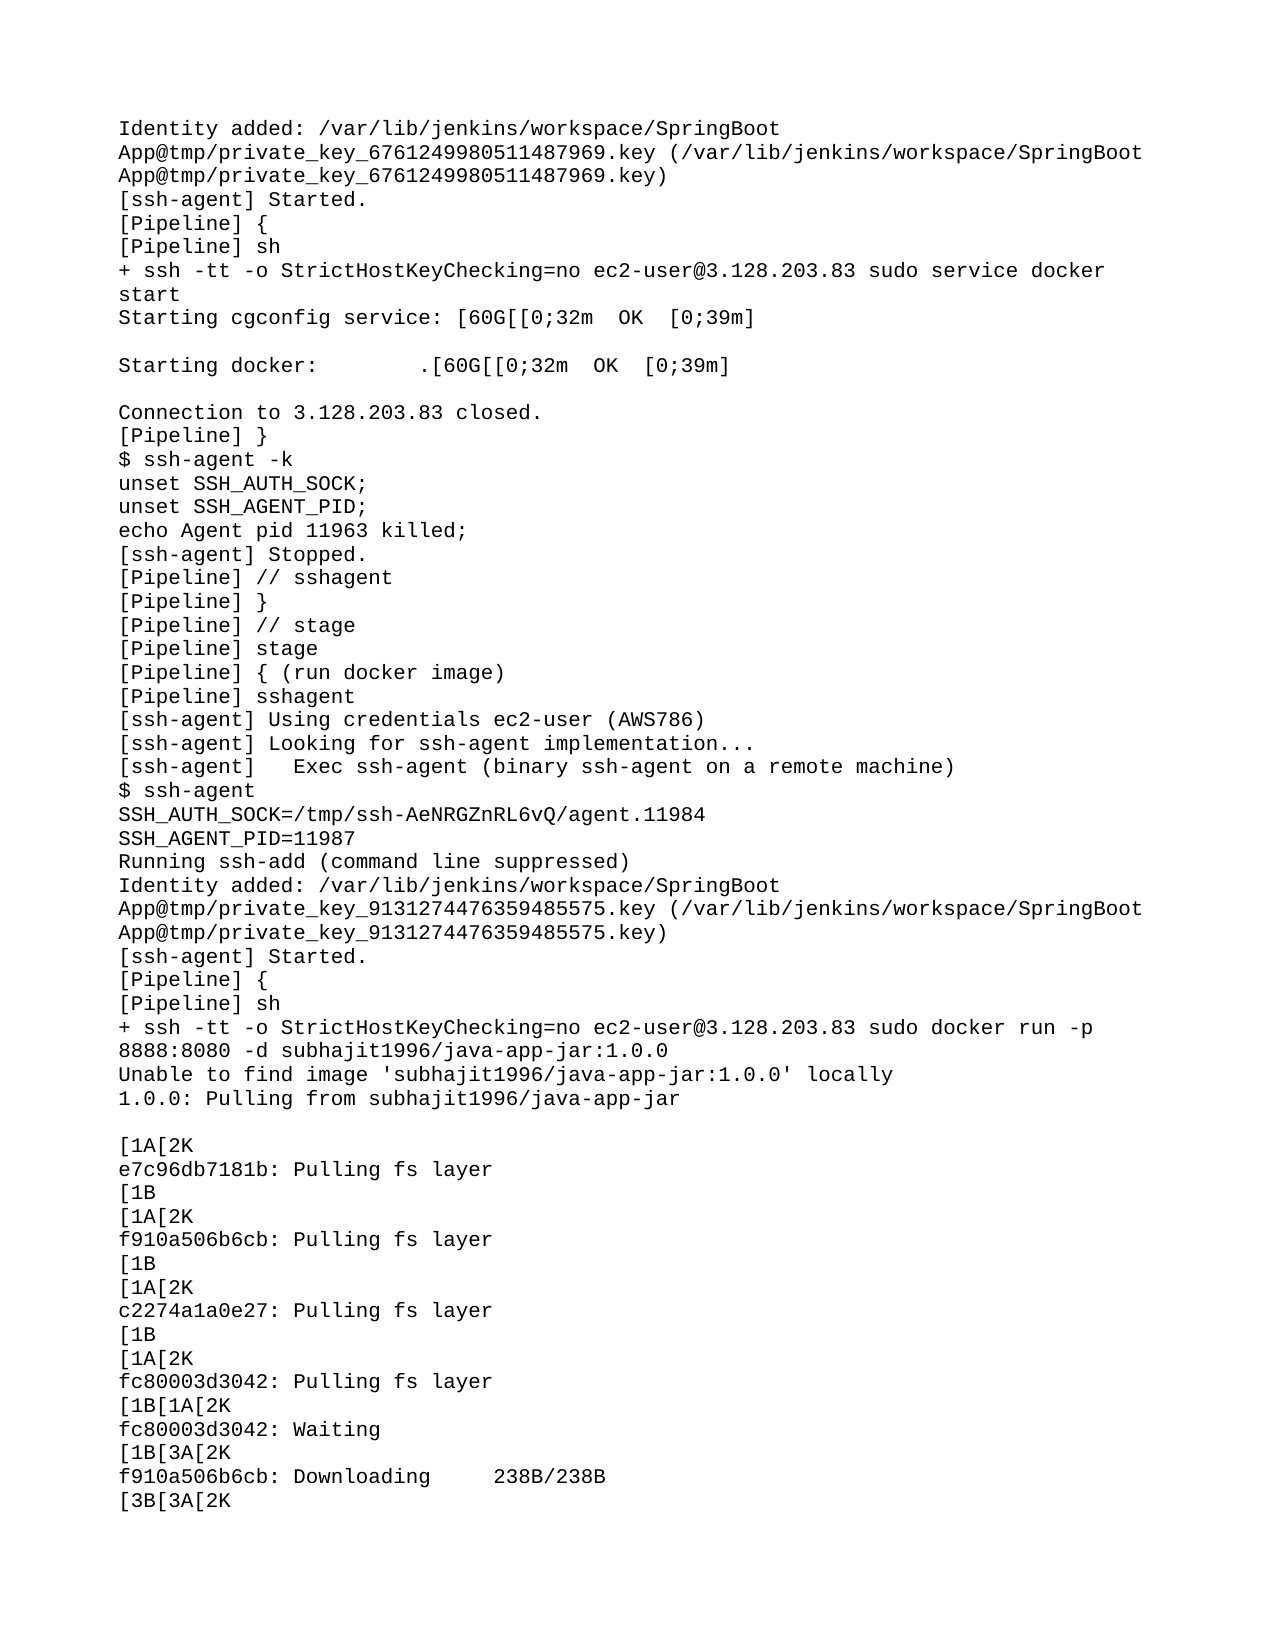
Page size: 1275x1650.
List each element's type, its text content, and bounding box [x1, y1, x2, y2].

text [1A[2K [118, 1277, 1157, 1300]
text [ssh-agent] Exec ssh-agent (binary ssh-agent on a remote machine) [118, 757, 1157, 780]
text [Pipeline] { [118, 213, 1157, 236]
text [1B [118, 1253, 1157, 1277]
text $ ssh-agent -k [118, 449, 1157, 473]
text [1A[2K [118, 1348, 1157, 1371]
text echo Agent pid 11963 killed; [118, 520, 1157, 544]
text [1A[2K [118, 1135, 1157, 1158]
text fc80003d3042: Waiting [118, 1419, 1157, 1442]
text [1A[2K [118, 1206, 1157, 1229]
text + ssh -tt -o StrictHostKeyChecking=no ec2-user@3.128.203.83 sudo service docker start [118, 260, 1157, 307]
text [ssh-agent] Started. [118, 189, 1157, 213]
text [Pipeline] { (run docker image) [118, 662, 1157, 686]
text [Pipeline] sh [118, 236, 1157, 260]
text [Pipeline] sh [118, 993, 1157, 1017]
text f910a506b6cb: Pulling fs layer [118, 1229, 1157, 1253]
text fc80003d3042: Pulling fs layer [118, 1371, 1157, 1395]
text [Pipeline] } [118, 591, 1157, 615]
text Identity added: /var/lib/jenkins/workspace/SpringBoot App@tmp/private_key_9131274476359485575.key (/var/lib/jenkins/workspace/SpringBoot App@tmp/private_key_9131274476359485575.key) [118, 875, 1157, 946]
text [Pipeline] // stage [118, 615, 1157, 638]
text Running ssh-add (command line suppressed) [118, 851, 1157, 875]
text [Pipeline] } [118, 426, 1157, 449]
text Identity added: /var/lib/jenkins/workspace/SpringBoot App@tmp/private_key_6761249980511487969.key (/var/lib/jenkins/workspace/SpringBoot App@tmp/private_key_6761249980511487969.key) [118, 118, 1157, 189]
text [ssh-agent] Stopped. [118, 544, 1157, 567]
text [ssh-agent] Using credentials ec2-user (AWS786) [118, 709, 1157, 733]
text 1.0.0: Pulling from subhajit1996/java-app-jar [118, 1088, 1157, 1111]
text [1B [118, 1182, 1157, 1206]
text [3B[3A[2K [118, 1489, 1157, 1513]
text SSH_AGENT_PID=11987 [118, 827, 1157, 851]
text [Pipeline] { [118, 969, 1157, 993]
text [1B [118, 1324, 1157, 1348]
text SSH_AUTH_SOCK=/tmp/ssh-AeNRGZnRL6vQ/agent.11984 [118, 804, 1157, 827]
text [1B[3A[2K [118, 1442, 1157, 1466]
text + ssh -tt -o StrictHostKeyChecking=no ec2-user@3.128.203.83 sudo docker run -p 8888:8080 -d subhajit1996/java-app-jar:1.0.0 [118, 1017, 1157, 1064]
text Connection to 3.128.203.83 closed. [118, 402, 1157, 426]
text [Pipeline] sshagent [118, 686, 1157, 709]
text [Pipeline] stage [118, 638, 1157, 662]
text unset SSH_AGENT_PID; [118, 496, 1157, 520]
text $ ssh-agent [118, 780, 1157, 804]
text Starting docker: .[60G[[0;32m OK [0;39m] [118, 354, 1157, 378]
text [1B[1A[2K [118, 1395, 1157, 1419]
text Starting cgconfig service: [60G[[0;32m OK [0;39m] [118, 307, 1157, 331]
text c2274a1a0e27: Pulling fs layer [118, 1300, 1157, 1324]
text e7c96db7181b: Pulling fs layer [118, 1158, 1157, 1182]
text [Pipeline] // sshagent [118, 567, 1157, 591]
text [ssh-agent] Looking for ssh-agent implementation... [118, 733, 1157, 757]
text [ssh-agent] Started. [118, 946, 1157, 969]
text f910a506b6cb: Downloading 238B/238B [118, 1466, 1157, 1489]
text Unable to find image 'subhajit1996/java-app-jar:1.0.0' locally [118, 1064, 1157, 1088]
text unset SSH_AUTH_SOCK; [118, 473, 1157, 496]
